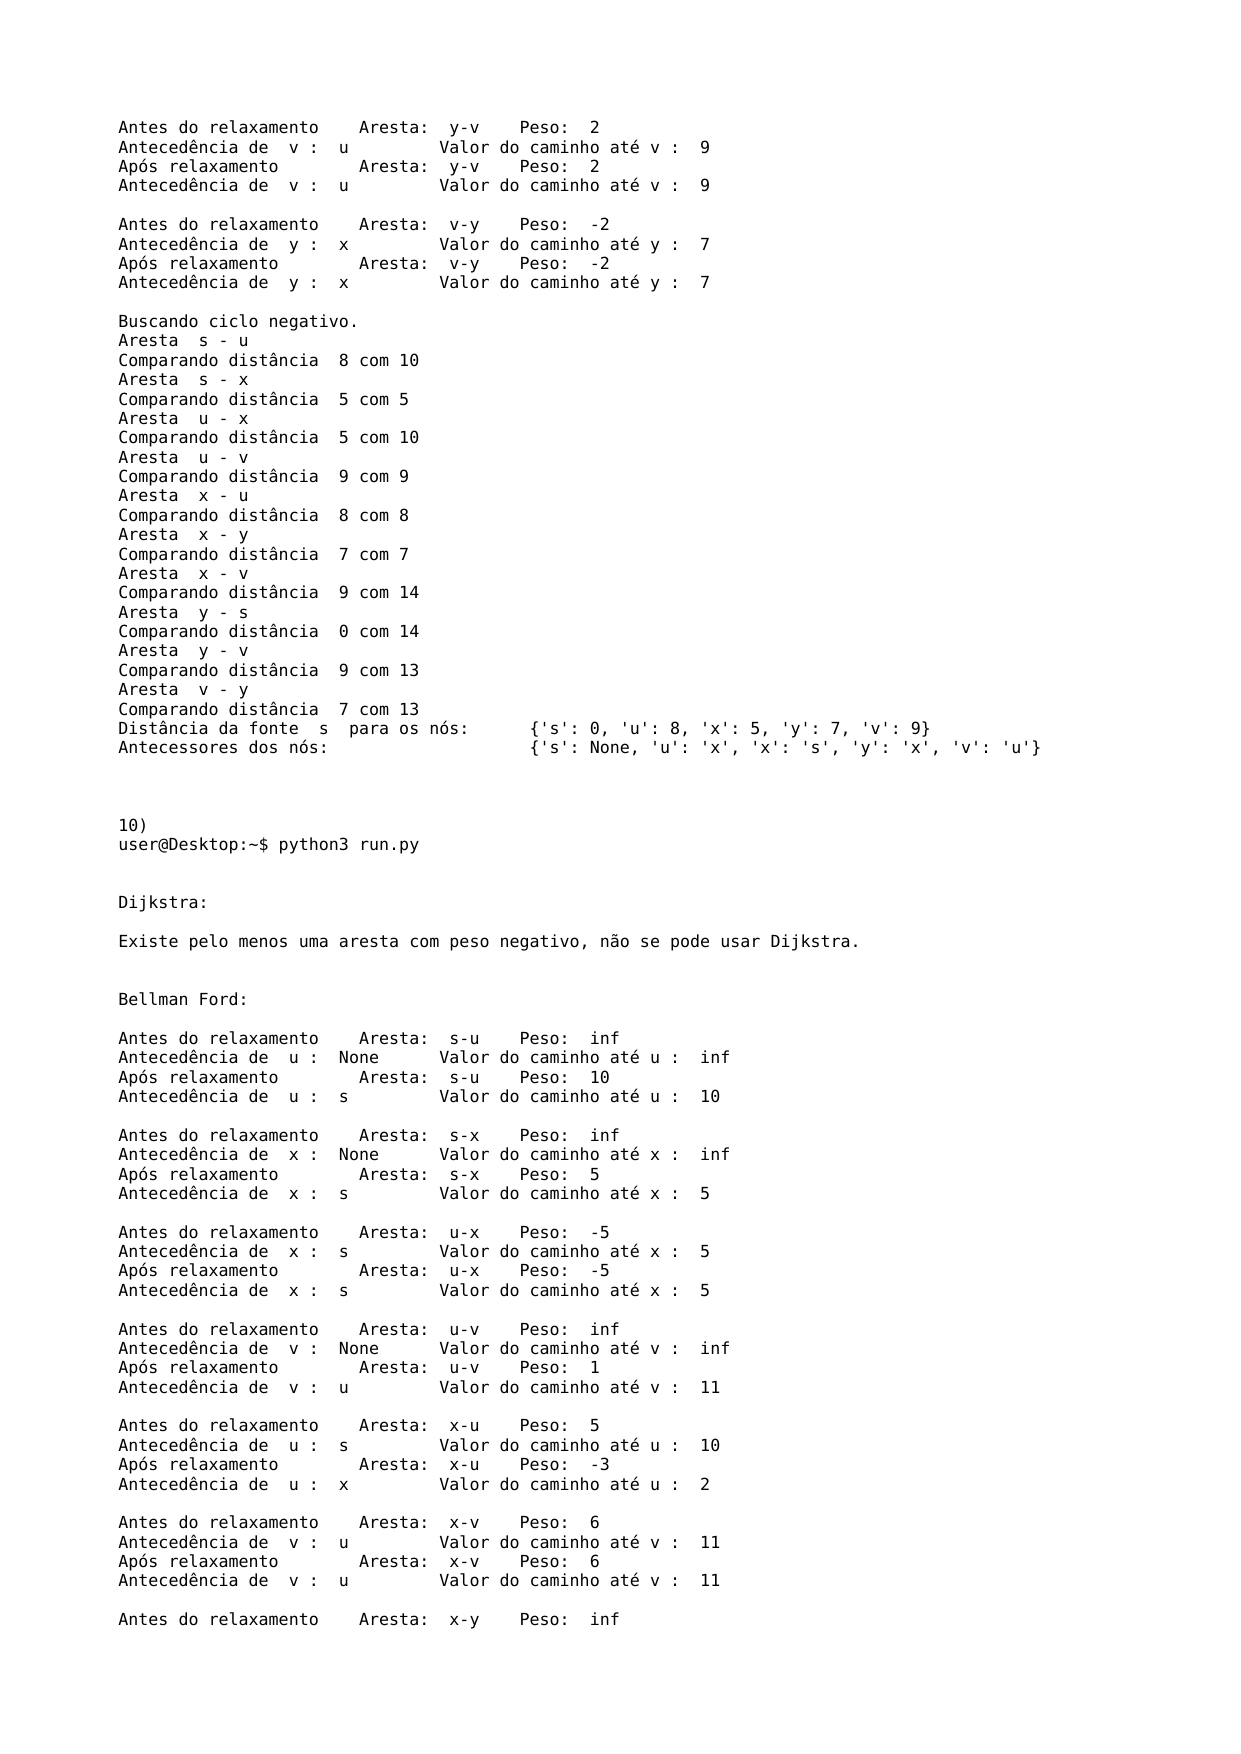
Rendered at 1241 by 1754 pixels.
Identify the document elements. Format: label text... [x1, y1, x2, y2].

text Dijkstra: [118, 893, 1122, 912]
text Antecedência de u : s Valor do caminho até u : 10 [118, 1087, 1122, 1106]
text Após relaxamento Aresta: v-y Peso: -2 [118, 254, 1122, 273]
text Antecedência de v : u Valor do caminho até v : 11 [118, 1532, 1122, 1552]
text Antecedência de v : u Valor do caminho até v : 11 [118, 1377, 1122, 1397]
text Antecedência de u : None Valor do caminho até u : inf [118, 1048, 1122, 1067]
text 10) [118, 816, 1122, 835]
text Antes do relaxamento Aresta: x-u Peso: 5 [118, 1416, 1122, 1436]
text Após relaxamento Aresta: u-x Peso: -5 [118, 1261, 1122, 1281]
text Comparando distância 7 com 7 [118, 544, 1122, 564]
text Antecedência de x : s Valor do caminho até x : 5 [118, 1184, 1122, 1203]
text Aresta s - x [118, 370, 1122, 389]
text Existe pelo menos uma aresta com peso negativo, não se pode usar Dijkstra. [118, 932, 1122, 951]
text Antes do relaxamento Aresta: u-v Peso: inf [118, 1319, 1122, 1339]
text Aresta x - y [118, 525, 1122, 544]
text Aresta u - v [118, 447, 1122, 467]
text Antecedência de v : None Valor do caminho até v : inf [118, 1339, 1122, 1358]
text user@Desktop:~$ python3 run.py [118, 835, 1122, 854]
text Comparando distância 8 com 10 [118, 351, 1122, 370]
text Após relaxamento Aresta: x-v Peso: 6 [118, 1552, 1122, 1571]
text Antecedência de v : u Valor do caminho até v : 9 [118, 176, 1122, 196]
text Comparando distância 8 com 8 [118, 506, 1122, 525]
text Comparando distância 5 com 5 [118, 389, 1122, 409]
text Antes do relaxamento Aresta: x-v Peso: 6 [118, 1513, 1122, 1532]
text Antecedência de y : x Valor do caminho até y : 7 [118, 234, 1122, 254]
text Antecedência de y : x Valor do caminho até y : 7 [118, 273, 1122, 292]
text Comparando distância 9 com 13 [118, 661, 1122, 680]
text Antecedência de x : s Valor do caminho até x : 5 [118, 1281, 1122, 1300]
text Antecedência de u : x Valor do caminho até u : 2 [118, 1474, 1122, 1494]
text Antecedência de x : s Valor do caminho até x : 5 [118, 1242, 1122, 1261]
text Aresta u - x [118, 409, 1122, 428]
text Antes do relaxamento Aresta: x-y Peso: inf [118, 1610, 1122, 1629]
text Antes do relaxamento Aresta: s-u Peso: inf [118, 1029, 1122, 1048]
text Antecedência de v : u Valor do caminho até v : 9 [118, 137, 1122, 157]
text Aresta x - u [118, 486, 1122, 506]
text Comparando distância 9 com 9 [118, 467, 1122, 486]
text Distância da fonte s para os nós: {'s': 0, 'u': 8, 'x': 5, 'y': 7, 'v': 9} [118, 719, 1122, 738]
text Buscando ciclo negativo. [118, 312, 1122, 331]
text Antes do relaxamento Aresta: u-x Peso: -5 [118, 1222, 1122, 1242]
text Aresta y - s [118, 602, 1122, 622]
text Aresta x - v [118, 564, 1122, 583]
text Aresta y - v [118, 641, 1122, 661]
text Antes do relaxamento Aresta: v-y Peso: -2 [118, 215, 1122, 234]
text Após relaxamento Aresta: s-x Peso: 5 [118, 1164, 1122, 1184]
text Antes do relaxamento Aresta: y-v Peso: 2 [118, 118, 1122, 137]
text Antecessores dos nós: {'s': None, 'u': 'x', 'x': 's', 'y': 'x', 'v': 'u'} [118, 738, 1122, 757]
text Antecedência de v : u Valor do caminho até v : 11 [118, 1571, 1122, 1591]
text Após relaxamento Aresta: x-u Peso: -3 [118, 1455, 1122, 1474]
text Aresta s - u [118, 331, 1122, 351]
text Bellman Ford: [118, 990, 1122, 1009]
text Antecedência de u : s Valor do caminho até u : 10 [118, 1436, 1122, 1455]
text Antecedência de x : None Valor do caminho até x : inf [118, 1145, 1122, 1164]
text Após relaxamento Aresta: u-v Peso: 1 [118, 1358, 1122, 1377]
text Comparando distância 0 com 14 [118, 622, 1122, 641]
text Após relaxamento Aresta: s-u Peso: 10 [118, 1067, 1122, 1087]
text Comparando distância 7 com 13 [118, 699, 1122, 719]
text Após relaxamento Aresta: y-v Peso: 2 [118, 157, 1122, 176]
text Comparando distância 9 com 14 [118, 583, 1122, 602]
text Antes do relaxamento Aresta: s-x Peso: inf [118, 1126, 1122, 1145]
text Aresta v - y [118, 680, 1122, 699]
text Comparando distância 5 com 10 [118, 428, 1122, 447]
